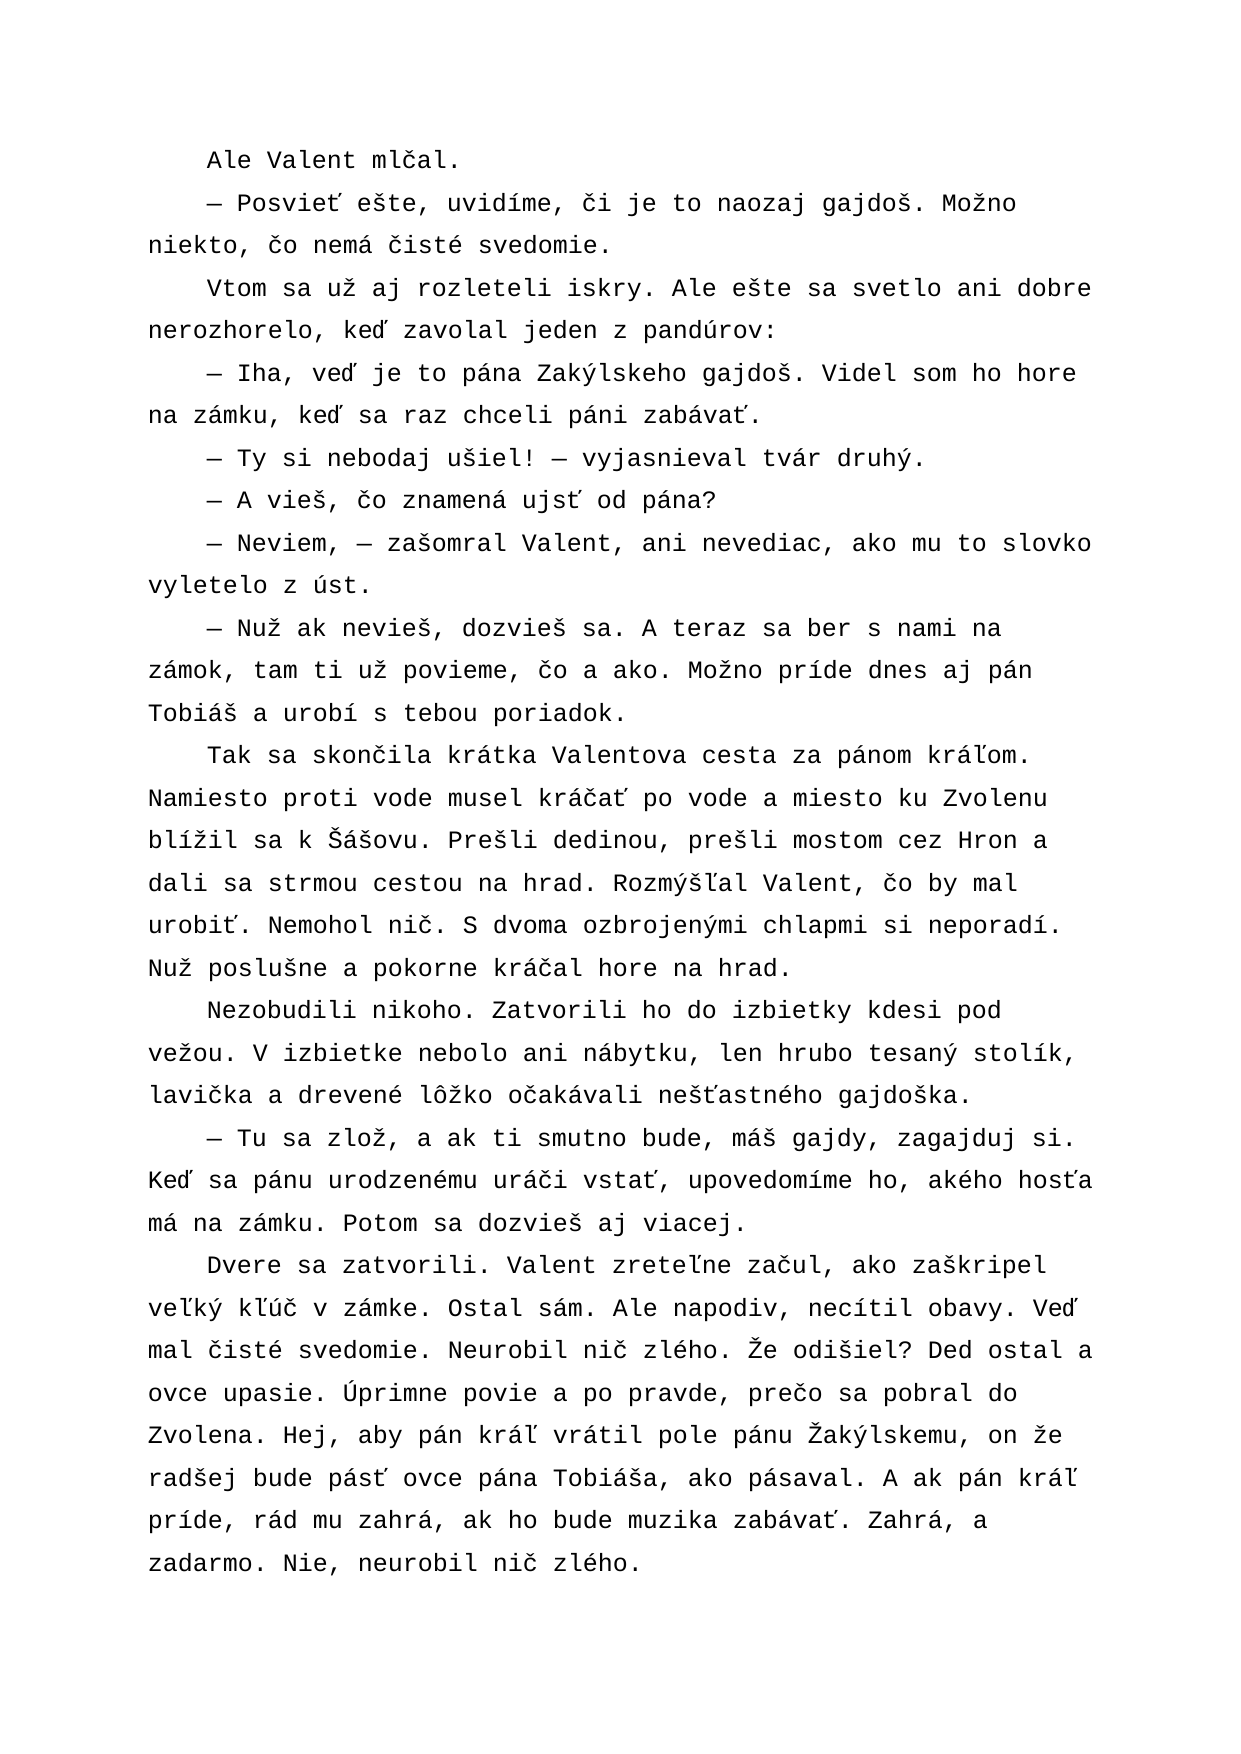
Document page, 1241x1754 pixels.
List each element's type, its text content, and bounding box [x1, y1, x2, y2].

text Nezobudili nikoho. Zatvorili ho do izbietky kdesi pod vežou. V izbietke nebolo ani nábytku, len hrubo tesaný stolík, lavička a drevené lôžko očakávali nešťastného gajdoška. [148, 998, 1093, 1111]
text — Tu sa zlož, a ak ti smutno bude, máš gajdy, zagajduj si. Keď sa pánu urodzenému uráči vstať, upovedomíme ho, akého hosťa má na zámku. Potom sa dozvieš aj viacej. [148, 1125, 1093, 1238]
text — A vieš, čo znamená ujsť od pána? [148, 488, 1093, 516]
text Ale Valent mlčal. [148, 148, 1093, 176]
text Dvere sa zatvorili. Valent zreteľne začul, ako zaškripel veľký kľúč v zámke. Ostal sám. Ale napodiv, necítil obavy. Veď mal čisté svedomie. Neurobil nič zlého. Že odišiel? Ded ostal a ovce upasie. Úprimne povie a po pravde, prečo sa pobral do Zvolena. Hej, aby pán kráľ vrátil pole pánu Žakýlskemu, on že radšej bude pásť ovce pána Tobiáša, ako pásaval. A ak pán kráľ príde, rád mu zahrá, ak ho bude muzika zabávať. Zahrá, a zadarmo. Nie, neurobil nič zlého. [148, 1253, 1093, 1578]
text — Ty si nebodaj ušiel! — vyjasnieval tvár druhý. [148, 445, 1093, 473]
text — Posvieť ešte, uvidíme, či je to naozaj gajdoš. Možno niekto, čo nemá čisté svedomie. [148, 190, 1093, 261]
text Vtom sa už aj rozleteli iskry. Ale ešte sa svetlo ani dobre nerozhorelo, keď zavolal jeden z pandúrov: [148, 275, 1093, 346]
text — Iha, veď je to pána Zakýlskeho gajdoš. Videl som ho hore na zámku, keď sa raz chceli páni zabávať. [148, 360, 1093, 431]
text — Neviem, — zašomral Valent, ani nevediac, ako mu to slovko vyletelo z úst. [148, 530, 1093, 601]
text — Nuž ak nevieš, dozvieš sa. A teraz sa ber s nami na zámok, tam ti už povieme, čo a ako. Možno príde dnes aj pán Tobiáš a urobí s tebou poriadok. [148, 615, 1093, 728]
text Tak sa skončila krátka Valentova cesta za pánom kráľom. Namiesto proti vode musel kráčať po vode a miesto ku Zvolenu blížil sa k Šášovu. Prešli dedinou, prešli mostom cez Hron a dali sa strmou cestou na hrad. Rozmýšľal Valent, čo by mal urobiť. Nemohol nič. S dvoma ozbrojenými chlapmi si neporadí. Nuž poslušne a pokorne kráčal hore na hrad. [148, 743, 1093, 983]
